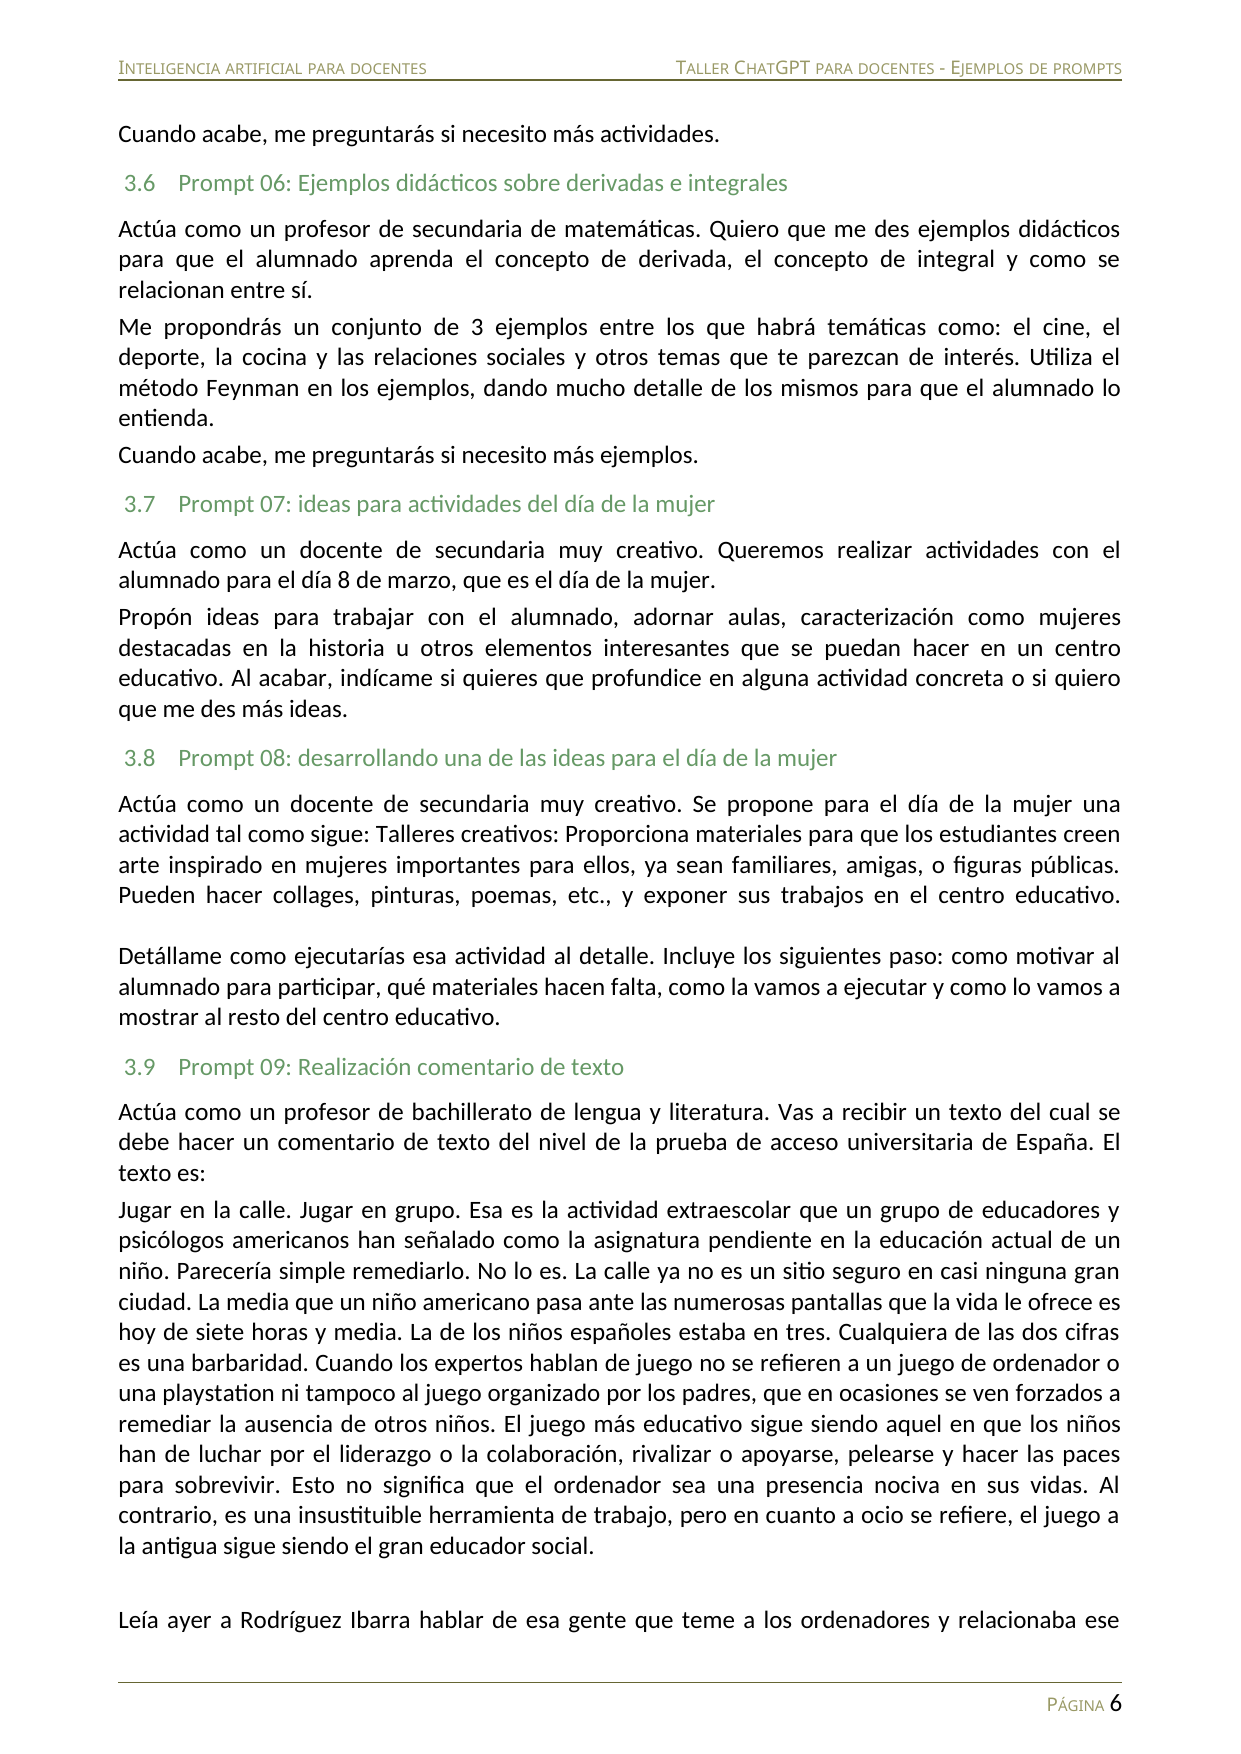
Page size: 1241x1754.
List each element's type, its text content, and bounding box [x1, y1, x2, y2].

text Propón ideas para trabajar con el alumnado, adornar aulas, caracterización como mujeres destacadas en la historia u otros elementos interesantes que se puedan hacer en un centro educativo. Al acabar, indícame si quieres que profundice en alguna actividad concreta o si quiero que me des más ideas. [118, 601, 1122, 723]
subtitle Prompt 07: ideas para actividades del día de la mujer [118, 489, 1122, 519]
text Jugar en la calle. Jugar en grupo. Esa es la actividad extraescolar que un grupo de educadores y psicólogos americanos han señalado como la asignatura pendiente en la educación actual de un niño. Parecería simple remediarlo. No lo es. La calle ya no es un sitio seguro en casi ninguna gran ciudad. La media que un niño americano pasa ante las numerosas pantallas que la vida le ofrece es hoy de siete horas y media. La de los niños españoles estaba en tres. Cualquiera de las dos cifras es una barbaridad. Cuando los expertos hablan de juego no se refieren a un juego de ordenador o una playstation ni tampoco al juego organizado por los padres, que en ocasiones se ven forzados a remediar la ausencia de otros niños. El juego más educativo sigue siendo aquel en que los niños han de luchar por el liderazgo o la colaboración, rivalizar o apoyarse, pelearse y hacer las paces para sobrevivir. Esto no significa que el ordenador sea una presencia nociva en sus vidas. Al contrario, es una insustituible herramienta de trabajo, pero en cuanto a ocio se refiere, el juego a la antigua sigue siendo el gran educador social. [118, 1194, 1122, 1560]
text Cuando acabe, me preguntarás si necesito más actividades. [118, 118, 1122, 148]
text Actúa como un profesor de bachillerato de lengua y literatura. Vas a recibir un texto del cual se debe hacer un comentario de texto del nivel de la prueba de acceso universitaria de España. El texto es: [118, 1096, 1122, 1188]
subtitle Prompt 06: Ejemplos didácticos sobre derivadas e integrales [118, 167, 1122, 198]
text Actúa como un docente de secundaria muy creativo. Queremos realizar actividades con el alumnado para el día 8 de marzo, que es el día de la mujer. [118, 534, 1122, 595]
text Cuando acabe, me preguntarás si necesito más ejemplos. [118, 439, 1122, 470]
text Actúa como un docente de secundaria muy creativo. Se propone para el día de la mujer una actividad tal como sigue: Talleres creativos: Proporciona materiales para que los estudiantes creen arte inspirado en mujeres importantes para ellos, ya sean familiares, amigas, o figuras públicas. Pueden hacer collages, pinturas, poemas, etc., y exponer sus trabajos en el centro educativo. Detállame como ejecutarías esa actividad al detalle. Incluye los siguientes paso: como motivar al alumnado para participar, qué materiales hacen falta, como la vamos a ejecutar y como lo vamos a mostrar al resto del centro educativo. [118, 788, 1122, 1032]
text Me propondrás un conjunto de 3 ejemplos entre los que habrá temáticas como: el cine, el deporte, la cocina y las relaciones sociales y otros temas que te parezcan de interés. Utiliza el método Feynman en los ejemplos, dando mucho detalle de los mismos para que el alumnado lo entienda. [118, 311, 1122, 433]
subtitle Prompt 08: desarrollando una de las ideas para el día de la mujer [118, 742, 1122, 773]
subtitle Prompt 09: Realización comentario de texto [118, 1051, 1122, 1081]
text Actúa como un profesor de secundaria de matemáticas. Quiero que me des ejemplos didácticos para que el alumnado aprenda el concepto de derivada, el concepto de integral y como se relacionan entre sí. [118, 213, 1122, 304]
text Leía ayer a Rodríguez Ibarra hablar de esa gente que teme a los ordenadores y relacionaba ese [118, 1604, 1122, 1634]
